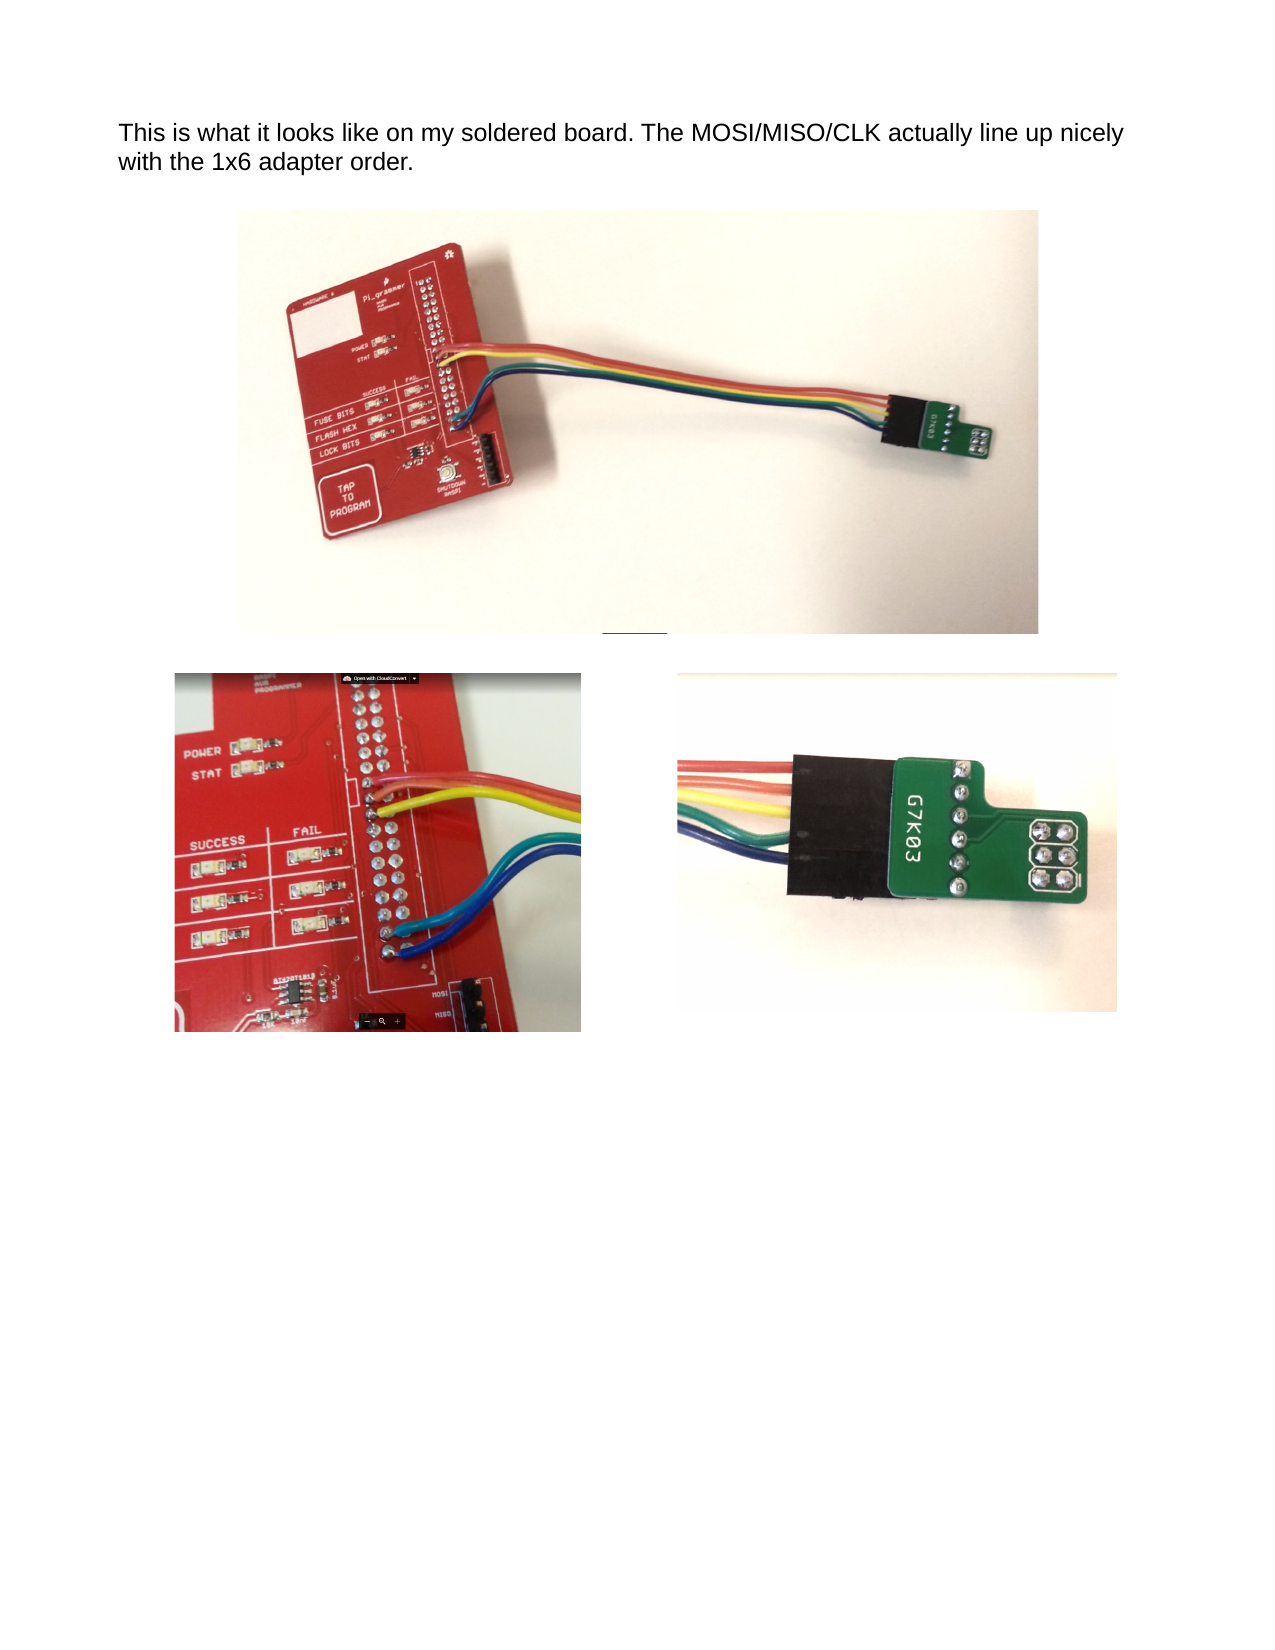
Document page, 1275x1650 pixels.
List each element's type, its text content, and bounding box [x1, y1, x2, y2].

picture [174, 673, 581, 1032]
table_header [638, 668, 1157, 1066]
picture [236, 210, 1039, 634]
table_header [118, 204, 1157, 668]
picture [677, 673, 1117, 1012]
table_header [118, 668, 637, 1066]
text This is what it looks like on my soldered board. The MOSI/MISO/CLK actually line up nicely with the 1x6 adapter order. [118, 118, 1157, 176]
